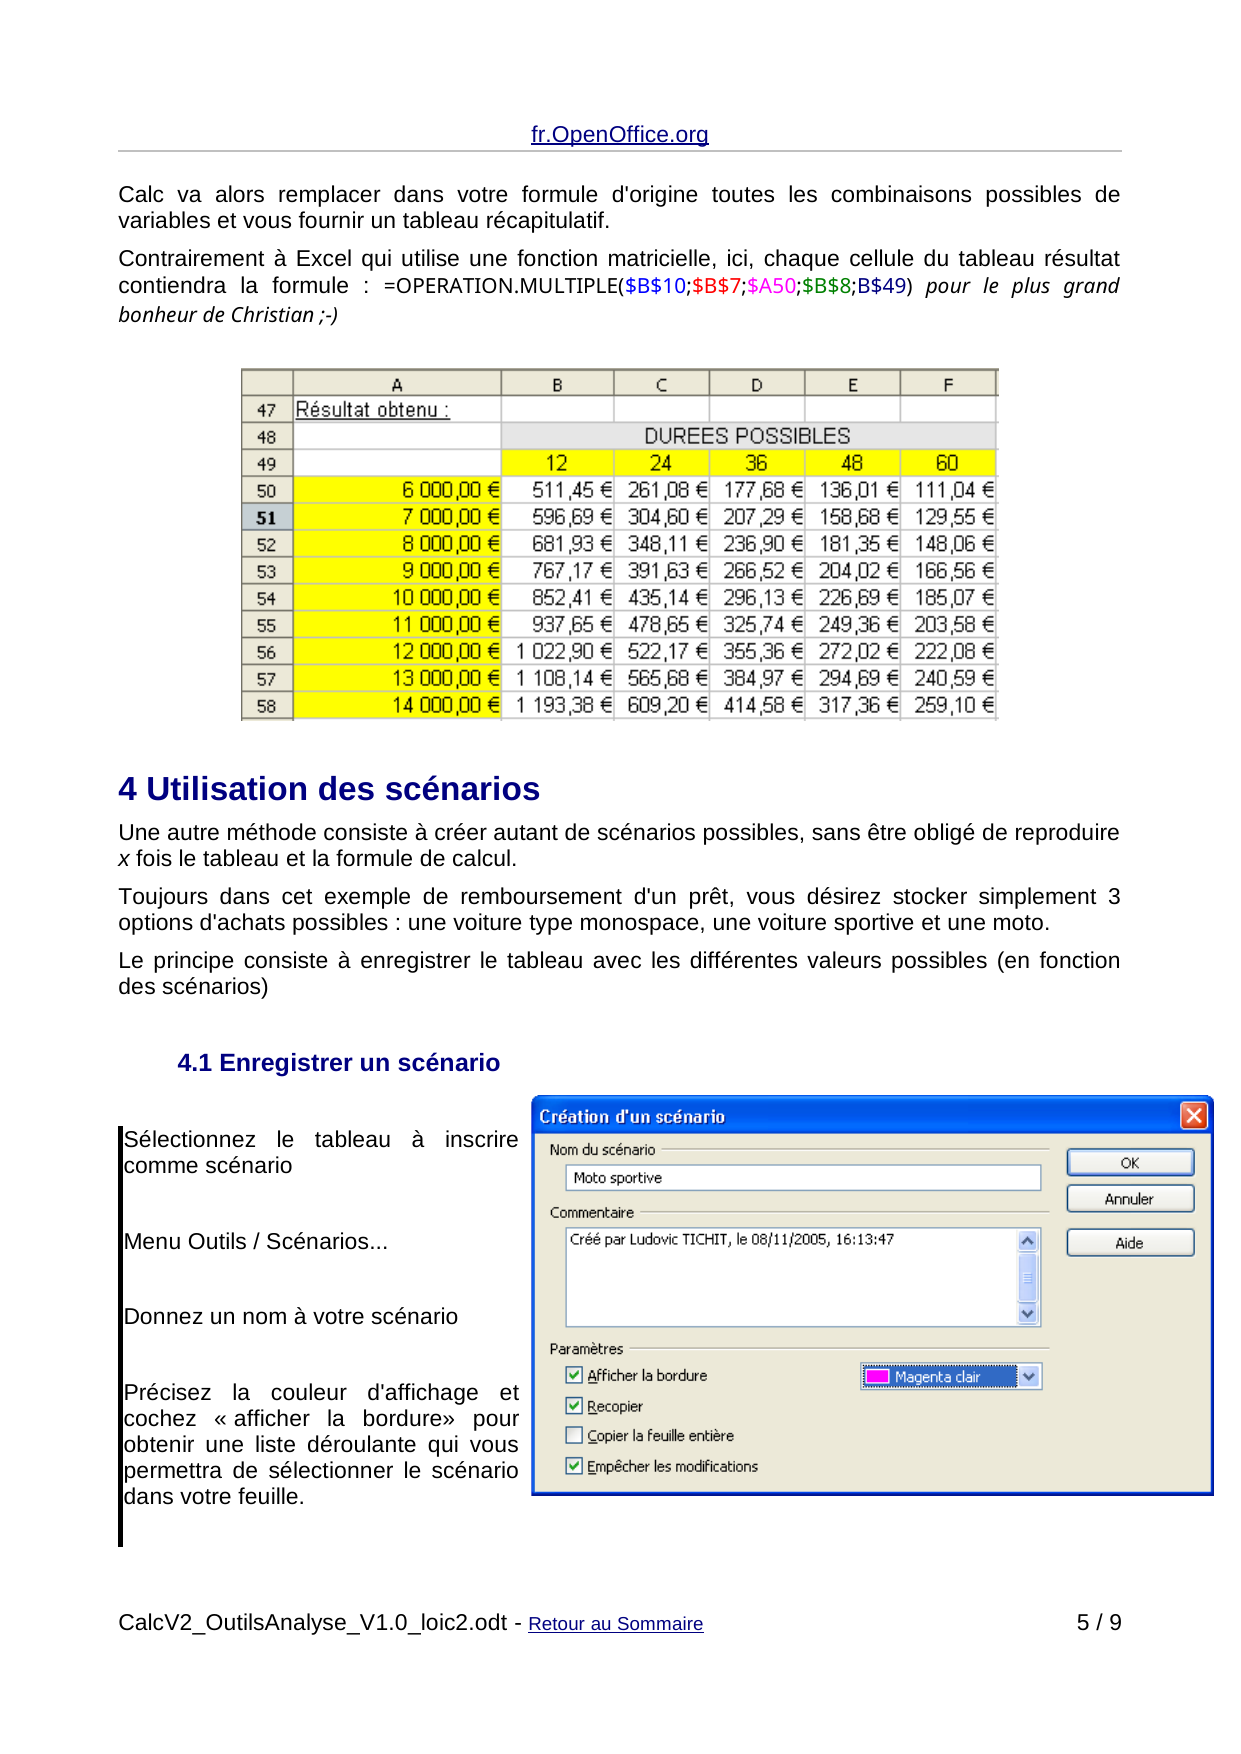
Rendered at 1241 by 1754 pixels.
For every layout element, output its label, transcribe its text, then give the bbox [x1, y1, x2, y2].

subtitle Utilisation des scénarios [118, 770, 1122, 808]
text Calc va alors remplacer dans votre formule d'origine toutes les combinaisons possibles de variables et vous fournir un tableau récapitulatif. [118, 182, 1122, 234]
text Précisez la couleur d'affichage et cochez « afficher la bordure» pour obtenir une liste déroulante qui vous permettra de sélectionner le scénario dans votre feuille. [123, 1379, 1122, 1509]
text Le principe consiste à enregistrer le tableau avec les différentes valeurs possibles (en fonction des scénarios) [118, 947, 1122, 999]
text Menu Outils / Scénarios... [123, 1228, 531, 1254]
text Toujours dans cet exemple de remboursement d'un prêt, vous désirez stocker simplement 3 options d'achats possibles : une voiture type monospace, une voiture sportive et une moto. [118, 883, 1122, 935]
text Sélectionnez le tableau à inscrire comme scénario [123, 1126, 531, 1178]
text Contrairement à Excel qui utilise une fonction matricielle, ici, chaque cellule du tableau résultat contiendra la formule : =OPERATION.MULTIPLE($B$10;$B$7;$A50;$B$8;B$49) pour le plus grand bonheur de Christian ;-) [118, 245, 1122, 328]
picture [531, 1095, 1214, 1496]
subtitle Enregistrer un scénario [177, 1049, 1122, 1077]
text Donnez un nom à votre scénario [123, 1304, 531, 1330]
text Une autre méthode consiste à créer autant de scénarios possibles, sans être obligé de reproduire x fois le tableau et la formule de calcul. [118, 819, 1122, 871]
